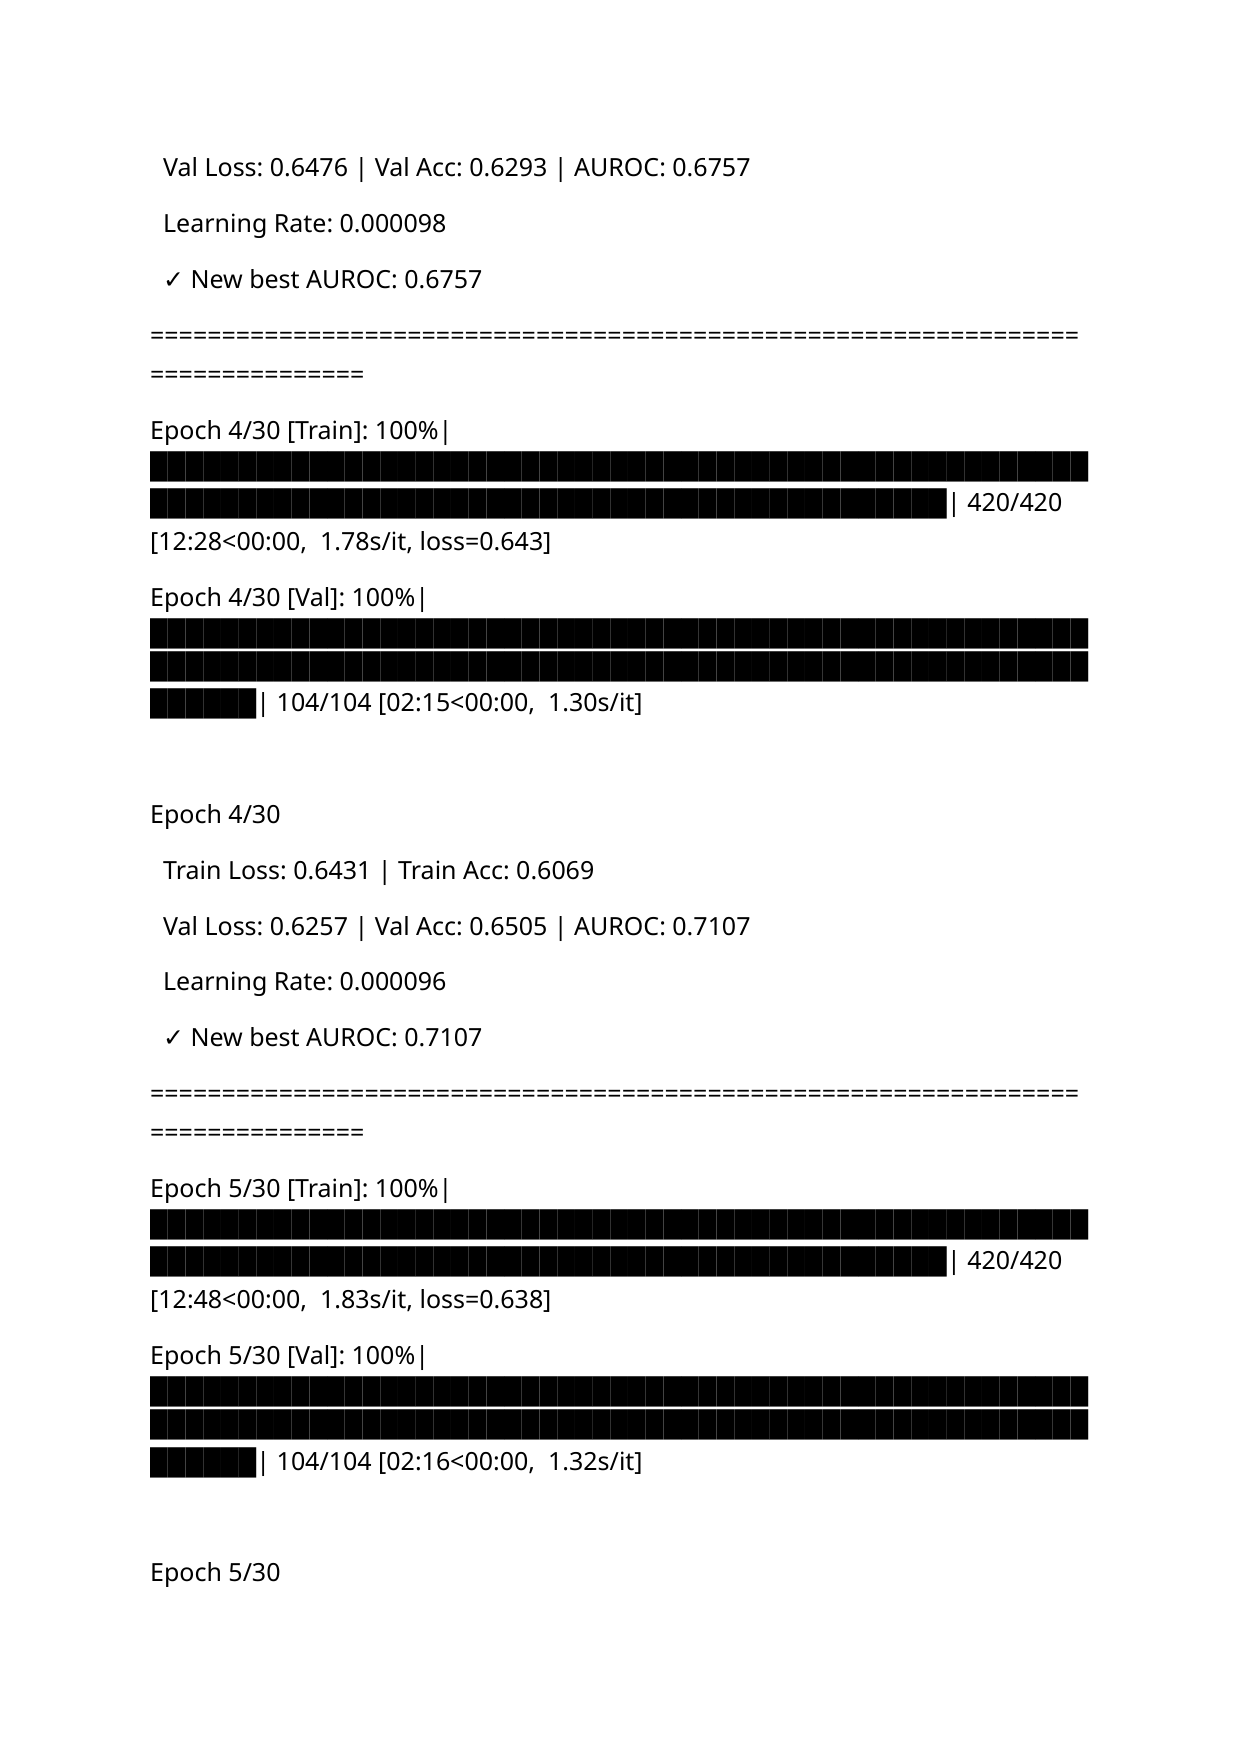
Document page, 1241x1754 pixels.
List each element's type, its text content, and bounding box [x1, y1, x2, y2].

text Epoch 4/30 [Train]: 100%|██████████████████████████████████████████████████████████████████████████████████████████████████| 420/420 [12:28<00:00, 1.78s/it, loss=0.643] [150, 412, 1090, 558]
text Train Loss: 0.6431 | Train Acc: 0.6069 [150, 852, 1090, 886]
text ================================================================================ [150, 1076, 1090, 1149]
text Epoch 5/30 [Train]: 100%|██████████████████████████████████████████████████████████████████████████████████████████████████| 420/420 [12:48<00:00, 1.83s/it, loss=0.638] [150, 1171, 1090, 1316]
text ✓ New best AUROC: 0.6757 [150, 262, 1090, 296]
text Val Loss: 0.6476 | Val Acc: 0.6293 | AUROC: 0.6757 [150, 150, 1090, 184]
text Epoch 5/30 [150, 1555, 1090, 1589]
text ================================================================================ [150, 317, 1090, 391]
text Learning Rate: 0.000098 [150, 206, 1090, 240]
text Val Loss: 0.6257 | Val Acc: 0.6505 | AUROC: 0.7107 [150, 908, 1090, 942]
text Epoch 5/30 [Val]: 100%|████████████████████████████████████████████████████████████████████████████████████████████████████████████████| 104/104 [02:16<00:00, 1.32s/it] [150, 1338, 1090, 1477]
text Epoch 4/30 [Val]: 100%|████████████████████████████████████████████████████████████████████████████████████████████████████████████████| 104/104 [02:15<00:00, 1.30s/it] [150, 580, 1090, 719]
text ✓ New best AUROC: 0.7107 [150, 1020, 1090, 1054]
text Epoch 4/30 [150, 797, 1090, 831]
text Learning Rate: 0.000096 [150, 964, 1090, 998]
